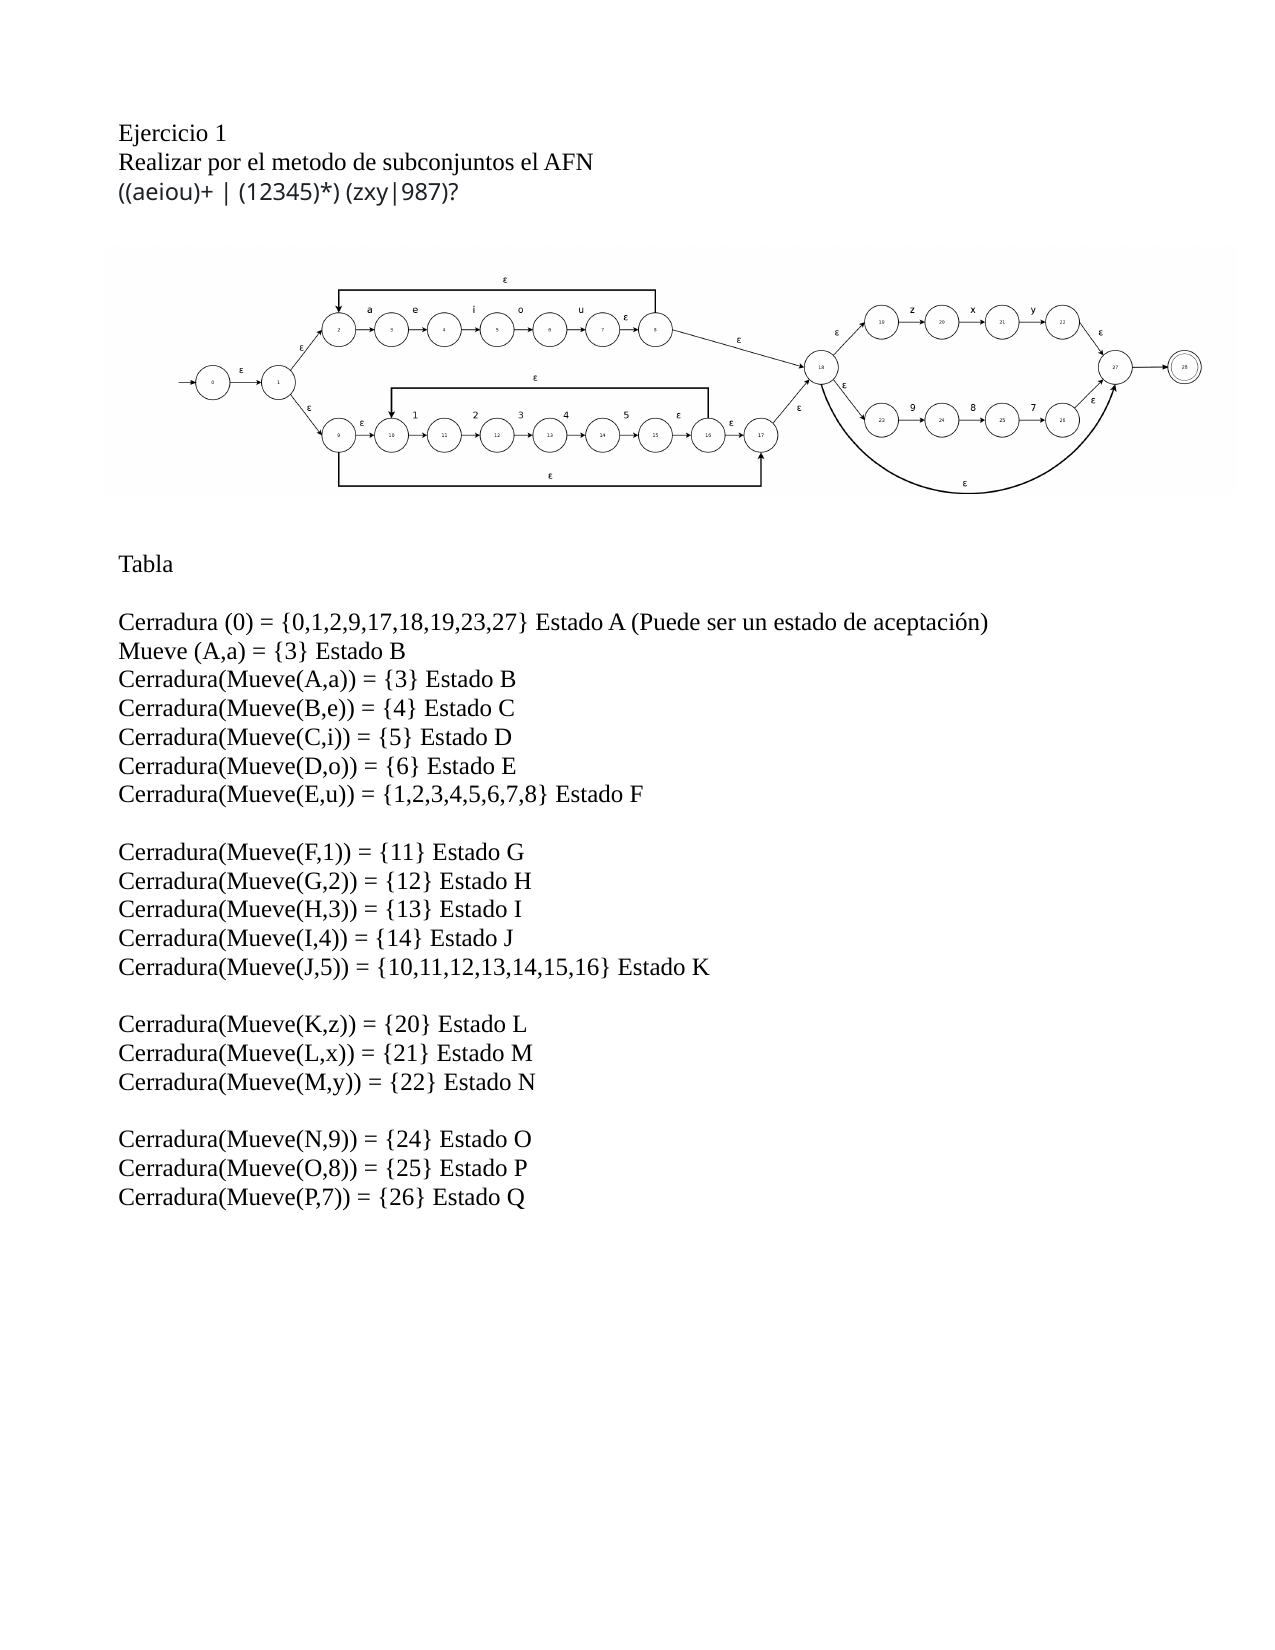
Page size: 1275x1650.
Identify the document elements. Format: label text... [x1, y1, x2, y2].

text ((aeiou)+ | (12345)*) (zxy|987)? [118, 176, 1157, 208]
text Ejercicio 1 [118, 118, 1157, 147]
text Cerradura(Mueve(P,7)) = {26} Estado Q [118, 1182, 1157, 1211]
text Cerradura(Mueve(L,x)) = {21} Estado M [118, 1038, 1157, 1067]
text Cerradura(Mueve(E,u)) = {1,2,3,4,5,6,7,8} Estado F [118, 779, 1157, 808]
text Cerradura(Mueve(D,o)) = {6} Estado E [118, 751, 1157, 779]
text Cerradura(Mueve(M,y)) = {22} Estado N [118, 1067, 1157, 1096]
text Realizar por el metodo de subconjuntos el AFN [118, 147, 1157, 176]
text Tabla [118, 549, 1157, 578]
text Cerradura(Mueve(A,a)) = {3} Estado B [118, 664, 1157, 693]
text Cerradura(Mueve(C,i)) = {5} Estado D [118, 722, 1157, 751]
text Cerradura(Mueve(G,2)) = {12} Estado H [118, 866, 1157, 894]
text Cerradura(Mueve(B,e)) = {4} Estado C [118, 693, 1157, 722]
text Mueve (A,a) = {3} Estado B [118, 636, 1157, 664]
text Cerradura(Mueve(N,9)) = {24} Estado O [118, 1124, 1157, 1153]
text Cerradura(Mueve(I,4)) = {14} Estado J [118, 923, 1157, 952]
text Cerradura(Mueve(O,8)) = {25} Estado P [118, 1153, 1157, 1182]
text Cerradura (0) = {0,1,2,9,17,18,19,23,27} Estado A (Puede ser un estado de aceptación) [118, 607, 1157, 636]
text Cerradura(Mueve(F,1)) = {11} Estado G [118, 837, 1157, 866]
text Cerradura(Mueve(J,5)) = {10,11,12,13,14,15,16} Estado K [118, 952, 1157, 981]
text Cerradura(Mueve(H,3)) = {13} Estado I [118, 894, 1157, 923]
text Cerradura(Mueve(K,z)) = {20} Estado L [118, 1009, 1157, 1038]
